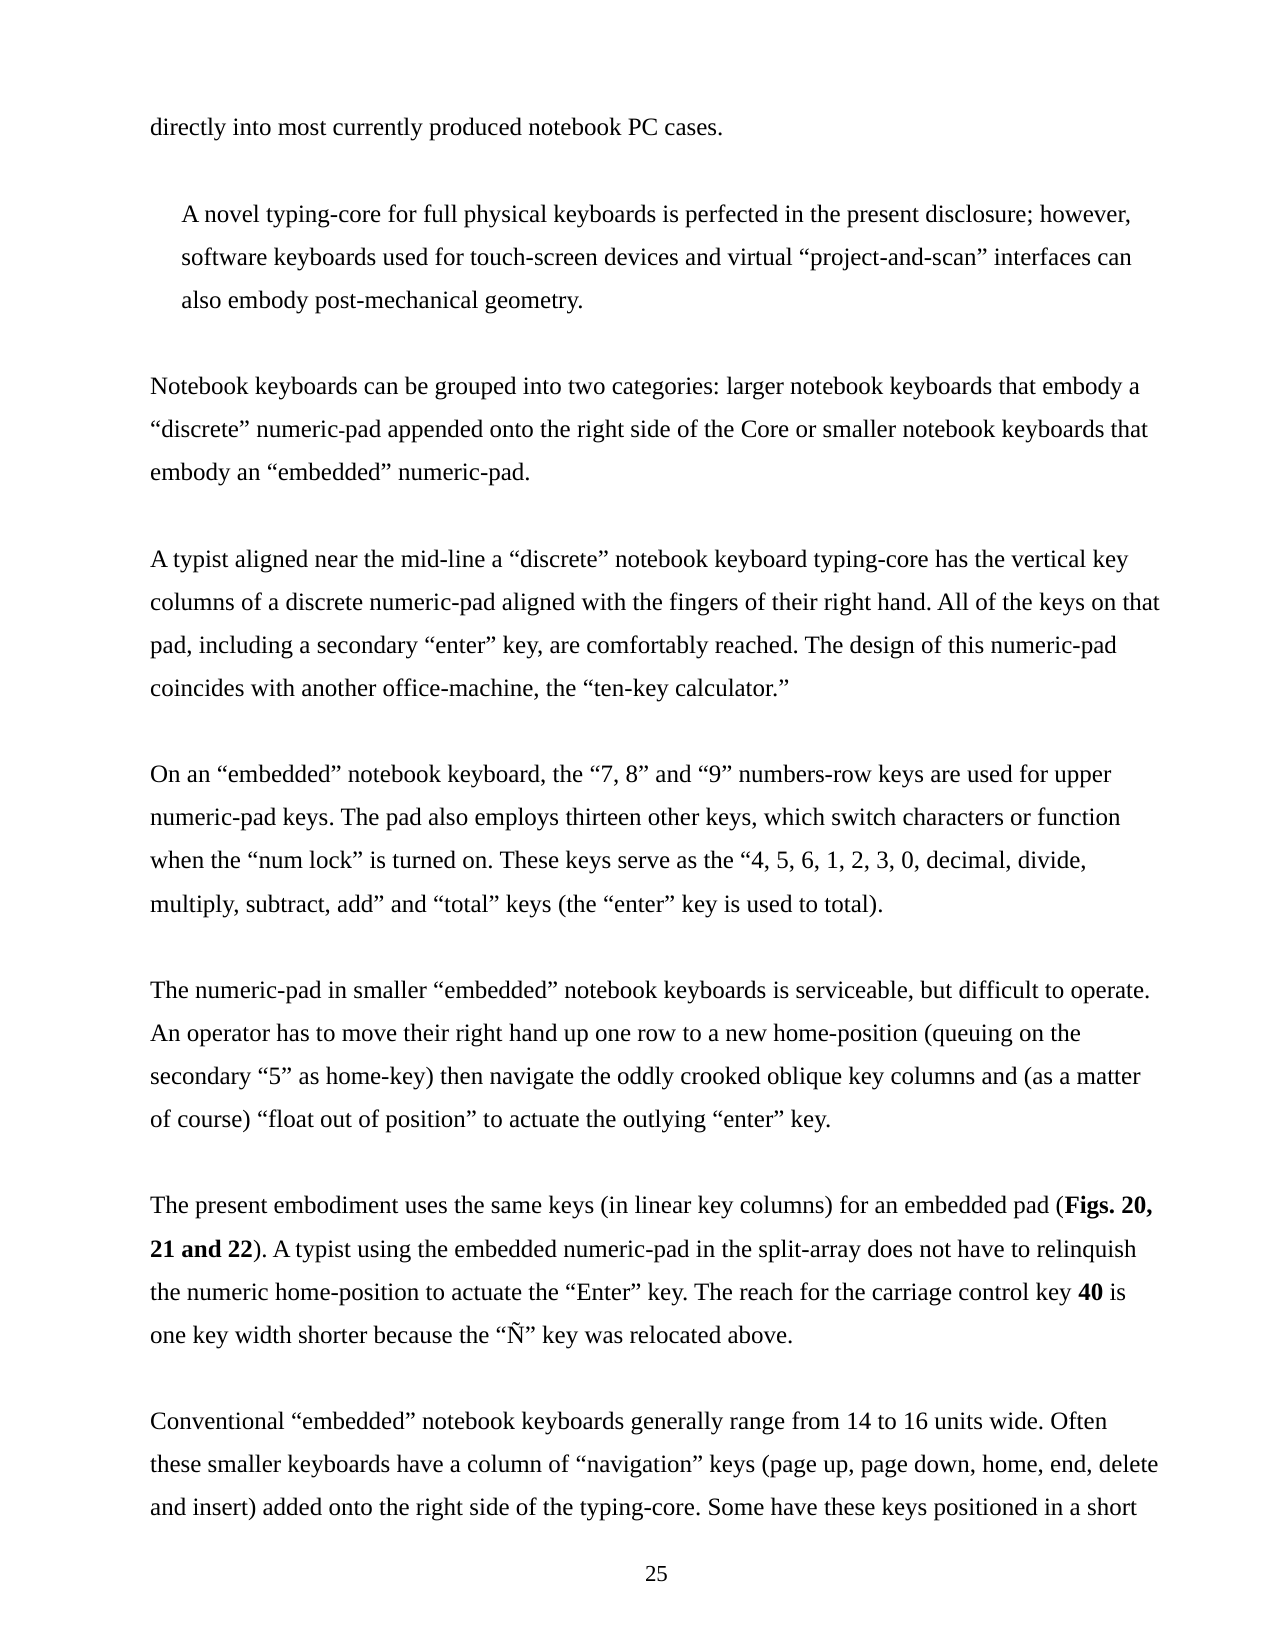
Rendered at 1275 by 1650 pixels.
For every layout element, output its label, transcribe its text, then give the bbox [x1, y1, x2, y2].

text directly into most currently produced notebook PC cases. [150, 112, 1162, 141]
text A novel typing-core for full physical keyboards is perfected in the present disclosure; however, software keyboards used for touch-screen devices and virtual “project-and-scan” interfaces can also embody post-mechanical geometry. [181, 199, 1162, 314]
text The numeric-pad in smaller “embedded” notebook keyboards is serviceable, but difficult to operate. An operator has to move their right hand up one row to a new home-position (queuing on the secondary “5” as home-key) then navigate the oddly crooked oblique key columns and (as a matter of course) “float out of position” to actuate the outlying “enter” key. [150, 975, 1162, 1133]
text Conventional “embedded” notebook keyboards generally range from 14 to 16 units wide. Often these smaller keyboards have a column of “navigation” keys (page up, page down, home, end, delete and insert) added onto the right side of the typing-core. Some have these keys positioned in a short [150, 1406, 1162, 1521]
text A typist aligned near the mid-line a “discrete” notebook keyboard typing-core has the vertical key columns of a discrete numeric-pad aligned with the fingers of their right hand. All of the keys on that pad, including a secondary “enter” key, are comfortably reached. The design of this numeric-pad coincides with another office-machine, the “ten-key calculator.” [150, 544, 1162, 702]
text On an “embedded” notebook keyboard, the “7, 8” and “9” numbers-row keys are used for upper numeric-pad keys. The pad also employs thirteen other keys, which switch characters or function when the “num lock” is turned on. These keys serve as the “4, 5, 6, 1, 2, 3, 0, decimal, divide, multiply, subtract, add” and “total” keys (the “enter” key is used to total). [150, 759, 1166, 917]
text The present embodiment uses the same keys (in linear key columns) for an embedded pad (Figs. 20, 21 and 22). A typist using the embedded numeric-pad in the split-array does not have to relinquish the numeric home-position to actuate the “Enter” key. The reach for the carriage control key 40 is one key width shorter because the “Ñ” key was relocated above. [150, 1191, 1162, 1349]
text Notebook keyboards can be grouped into two categories: larger notebook keyboards that embody a “discrete” numeric-pad appended onto the right side of the Core or smaller notebook keyboards that embody an “embedded” numeric-pad. [150, 371, 1162, 486]
